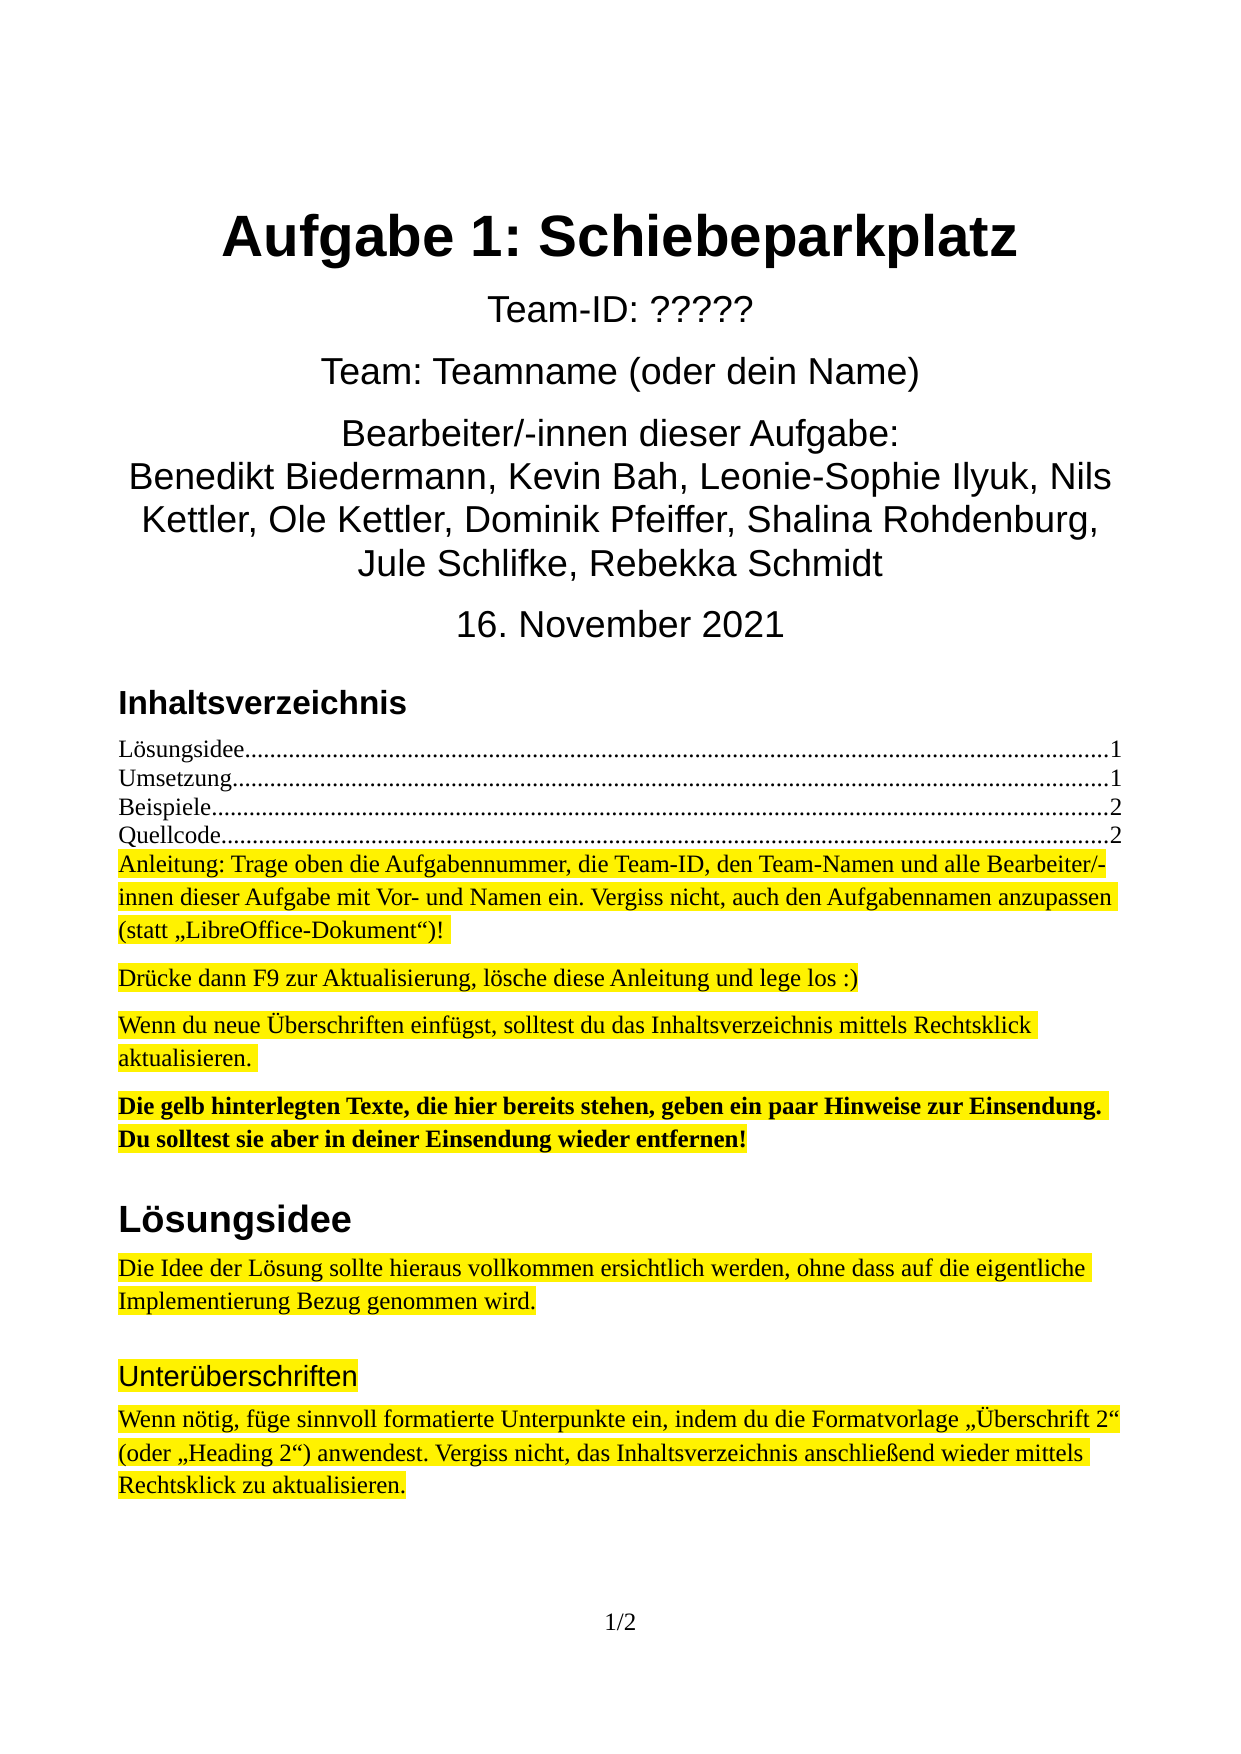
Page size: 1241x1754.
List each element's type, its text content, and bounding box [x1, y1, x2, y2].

subtitle Lösungsidee [118, 1197, 1122, 1240]
subtitle Inhaltsverzeichnis [118, 683, 1122, 722]
title Aufgabe 1: Schiebeparkplatz [118, 202, 1122, 269]
text Anleitung: Trage oben die Aufgabennummer, die Team-ID, den Team-Namen und alle Bearbeiter/-innen dieser Aufgabe mit Vor- und Namen ein. Vergiss nicht, auch den Aufgabennamen anzupassen (statt „LibreOffice-Dokument“)! [118, 849, 1122, 944]
text Drücke dann F9 zur Aktualisierung, lösche diese Anleitung und lege los :) [118, 963, 1122, 992]
text Lösungsidee 1 [118, 734, 1122, 763]
subtitle Bearbeiter/-innen dieser Aufgabe: Benedikt Biedermann, Kevin Bah, Leonie-Sophie Ilyuk, Nils Kettler, Ole Kettler, Dominik Pfeiffer, Shalina Rohdenburg, Jule Schlifke, Rebekka Schmidt [118, 411, 1122, 584]
subtitle 16. November 2021 [118, 603, 1122, 646]
subtitle Team: Teamname (oder dein Name) [118, 349, 1122, 393]
subtitle Unterüberschriften [118, 1358, 1122, 1392]
text Umsetzung 1 [118, 763, 1122, 792]
text Wenn du neue Überschriften einfügst, solltest du das Inhaltsverzeichnis mittels Rechtsklick aktualisieren. [118, 1011, 1122, 1072]
text Quellcode 2 [118, 821, 1122, 849]
text Wenn nötig, füge sinnvoll formatierte Unterpunkte ein, indem du die Formatvorlage „Überschrift 2“ (oder „Heading 2“) anwendest. Vergiss nicht, das Inhaltsverzeichnis anschließend wieder mittels Rechtsklick zu aktualisieren. [118, 1404, 1122, 1499]
text Die Idee der Lösung sollte hieraus vollkommen ersichtlich werden, ohne dass auf die eigentliche Implementierung Bezug genommen wird. [118, 1253, 1122, 1315]
text Die gelb hinterlegten Texte, die hier bereits stehen, geben ein paar Hinweise zur Einsendung. Du solltest sie aber in deiner Einsendung wieder entfernen! [118, 1091, 1122, 1153]
text Beispiele 2 [118, 792, 1122, 821]
subtitle Team-ID: ????? [118, 288, 1122, 331]
